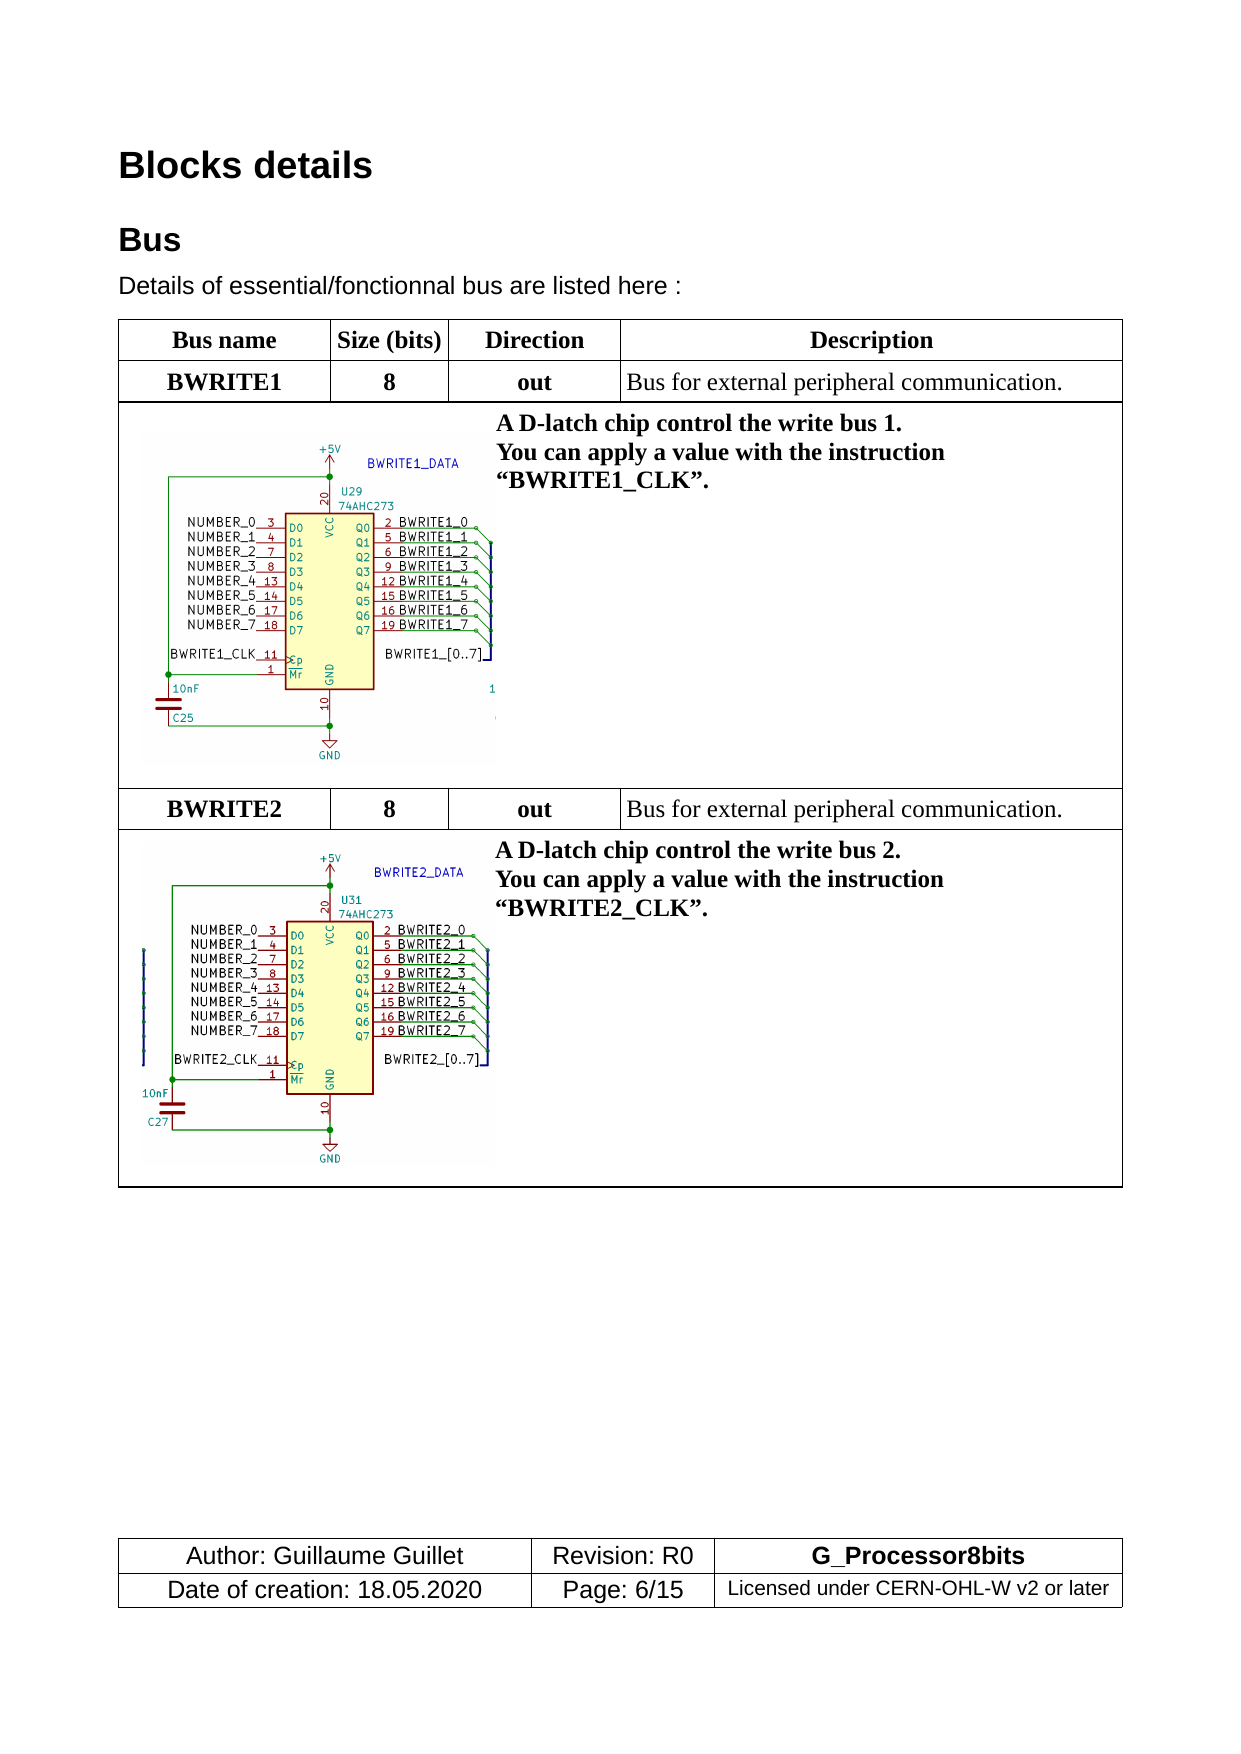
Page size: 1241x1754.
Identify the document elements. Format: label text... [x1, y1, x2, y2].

picture [140, 431, 496, 765]
table_header Description [621, 320, 1122, 360]
table_cell BWRITE1 [119, 361, 330, 401]
text Details of essential/fonctionnal bus are listed here : [118, 271, 1122, 300]
table_header Bus name [119, 320, 330, 360]
table_cell 8 [331, 789, 448, 829]
table_header Size (bits) [331, 320, 448, 360]
table_cell out [449, 789, 620, 829]
subtitle Blocks details [118, 143, 1122, 187]
picture [142, 841, 495, 1166]
table_cell BWRITE2 [119, 789, 330, 829]
table_cell Bus for external peripheral communication. [621, 789, 1122, 829]
table_cell 8 [331, 361, 448, 401]
table_header Direction [449, 320, 620, 360]
table_cell A D-latch chip control the write bus 2. You can apply a value with the instruction “BWRITE2_CLK”. [119, 830, 1122, 1186]
subtitle Bus [118, 220, 1122, 259]
table_cell out [449, 361, 620, 401]
table_cell A D-latch chip control the write bus 1. You can apply a value with the instruction “BWRITE1_CLK”. [119, 403, 1122, 788]
table_cell Bus for external peripheral communication. [621, 361, 1122, 401]
